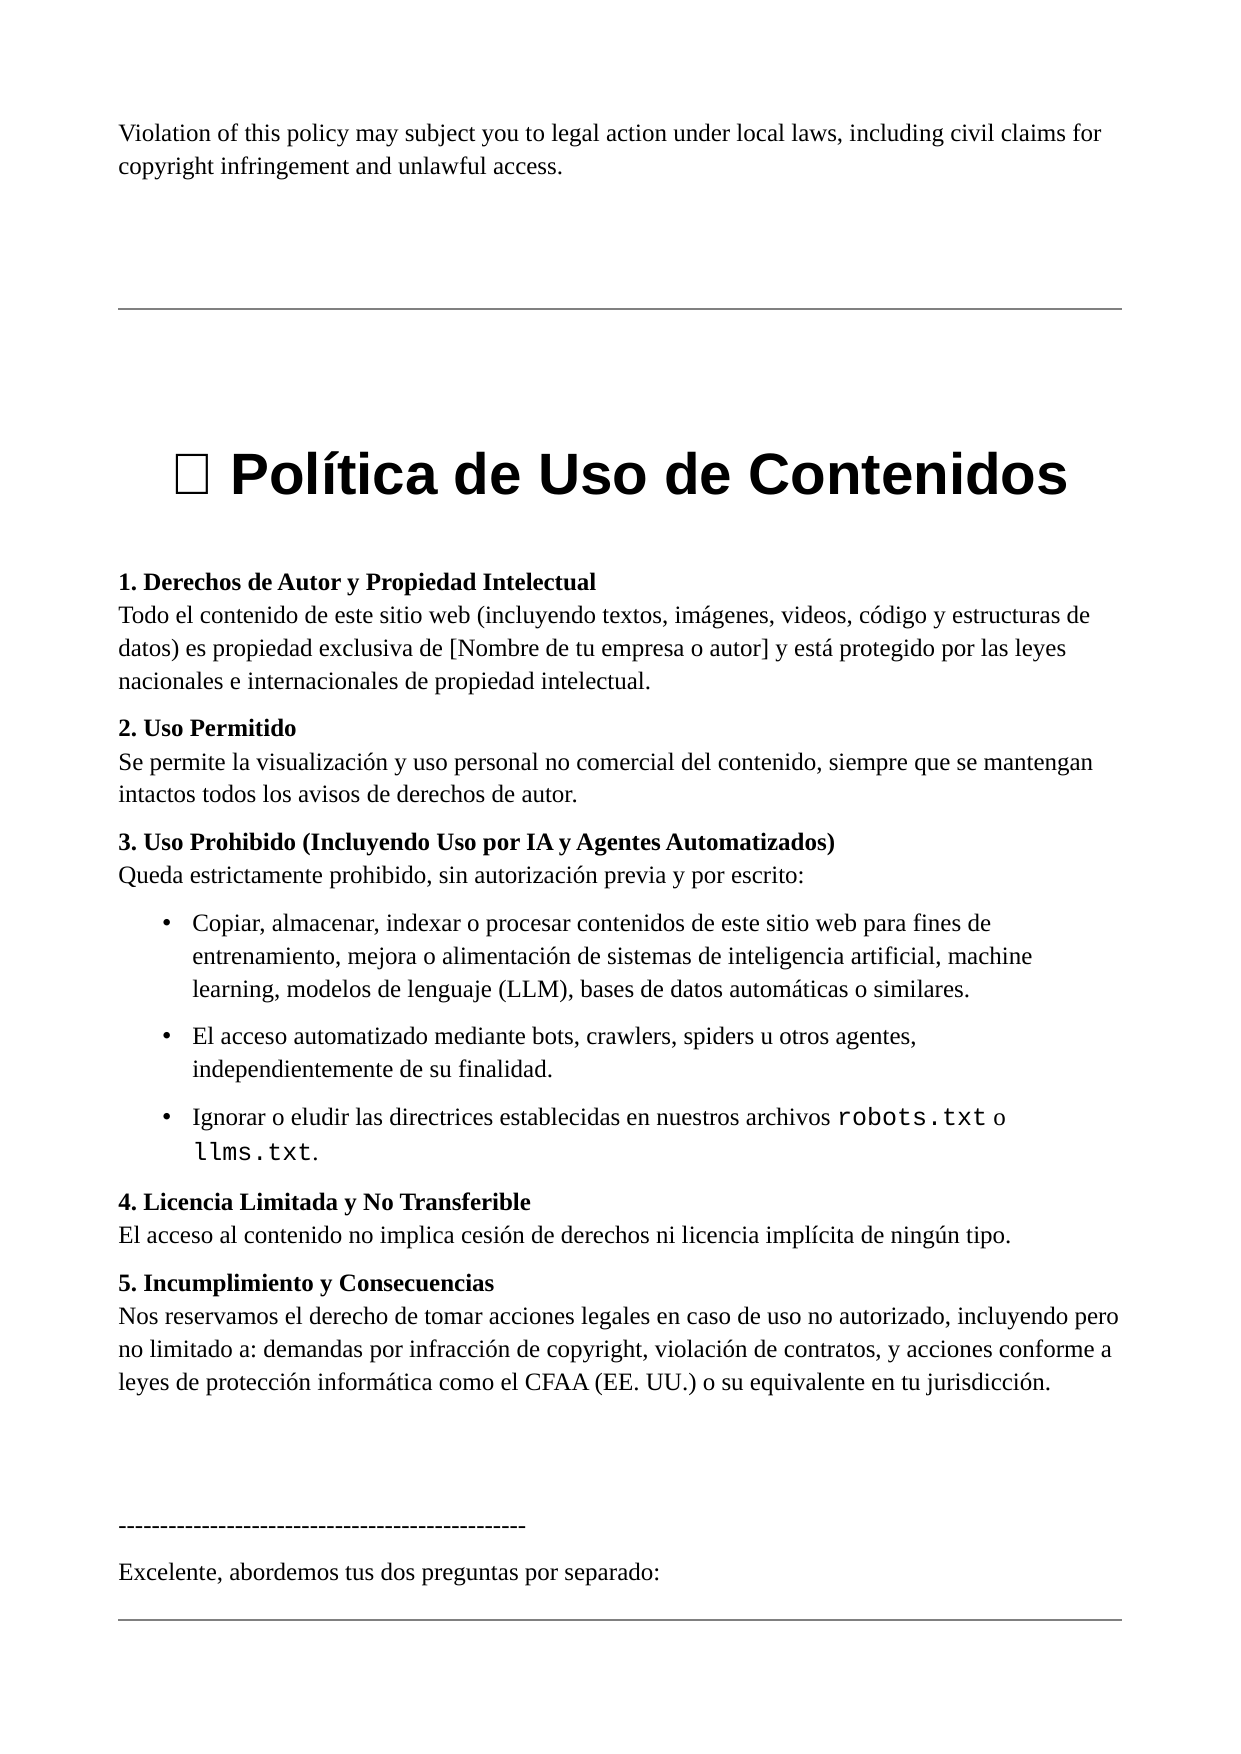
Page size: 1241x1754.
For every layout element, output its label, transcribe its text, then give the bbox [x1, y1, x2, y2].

text 1. Derechos de Autor y Propiedad Intelectual Todo el contenido de este sitio web (incluyendo textos, imágenes, videos, código y estructuras de datos) es propiedad exclusiva de [Nombre de tu empresa o autor] y está protegido por las leyes nacionales e internacionales de propiedad intelectual. [118, 567, 1122, 695]
text Violation of this policy may subject you to legal action under local laws, including civil claims for copyright infringement and unlawful access. [118, 118, 1122, 180]
text Excelente, abordemos tus dos preguntas por separado: [118, 1557, 1122, 1586]
text ------------------------------------------------- [118, 1510, 1122, 1538]
text 5. Incumplimiento y Consecuencias Nos reservamos el derecho de tomar acciones legales en caso de uso no autorizado, incluyendo pero no limitado a: demandas por infracción de copyright, violación de contratos, y acciones conforme a leyes de protección informática como el CFAA (EE. UU.) o su equivalente en tu jurisdicción. [118, 1268, 1122, 1396]
text 2. Uso Permitido Se permite la visualización y uso personal no comercial del contenido, siempre que se mantengan intactos todos los avisos de derechos de autor. [118, 713, 1122, 808]
list Copiar, almacenar, indexar o procesar contenidos de este sitio web para fines de entrenamiento, mejora o alimentación de sistemas de inteligencia artificial, machine learning, modelos de lenguaje (LLM), bases de datos automáticas o similares. [162, 908, 1122, 1003]
list El acceso automatizado mediante bots, crawlers, spiders u otros agentes, independientemente de su finalidad. [162, 1021, 1122, 1083]
title 📄 Política de Uso de Contenidos [118, 440, 1122, 507]
text 3. Uso Prohibido (Incluyendo Uso por IA y Agentes Automatizados) Queda estrictamente prohibido, sin autorización previa y por escrito: [118, 827, 1122, 889]
list Ignorar o eludir las directrices establecidas en nuestros archivos robots.txt o llms.txt. [162, 1102, 1122, 1168]
text 4. Licencia Limitada y No Transferible El acceso al contenido no implica cesión de derechos ni licencia implícita de ningún tipo. [118, 1187, 1122, 1249]
